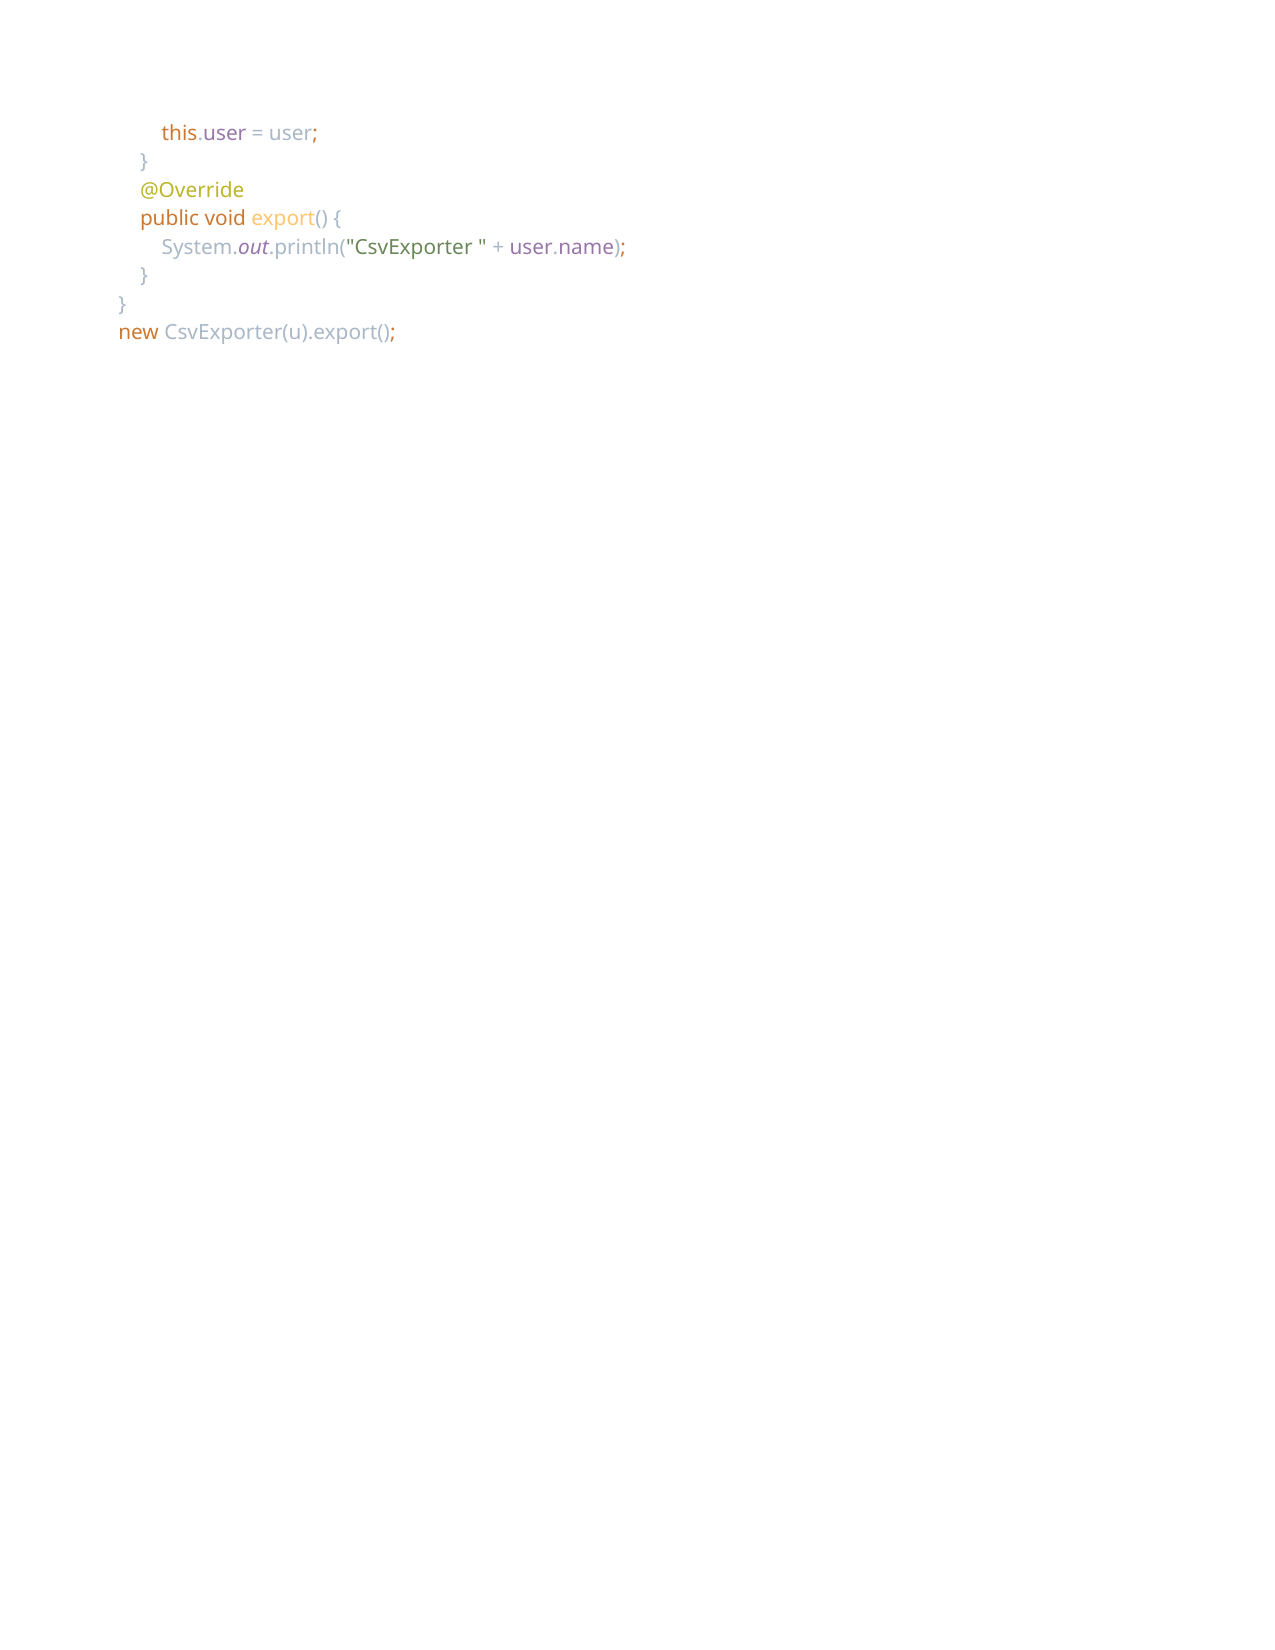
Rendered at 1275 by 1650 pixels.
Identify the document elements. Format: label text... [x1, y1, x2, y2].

text new CsvExporter(u).export(); [118, 317, 1157, 346]
text this.user = user; } @Override public void export() { System.out.println("CsvExporter " + user.name); } } [118, 118, 1157, 317]
